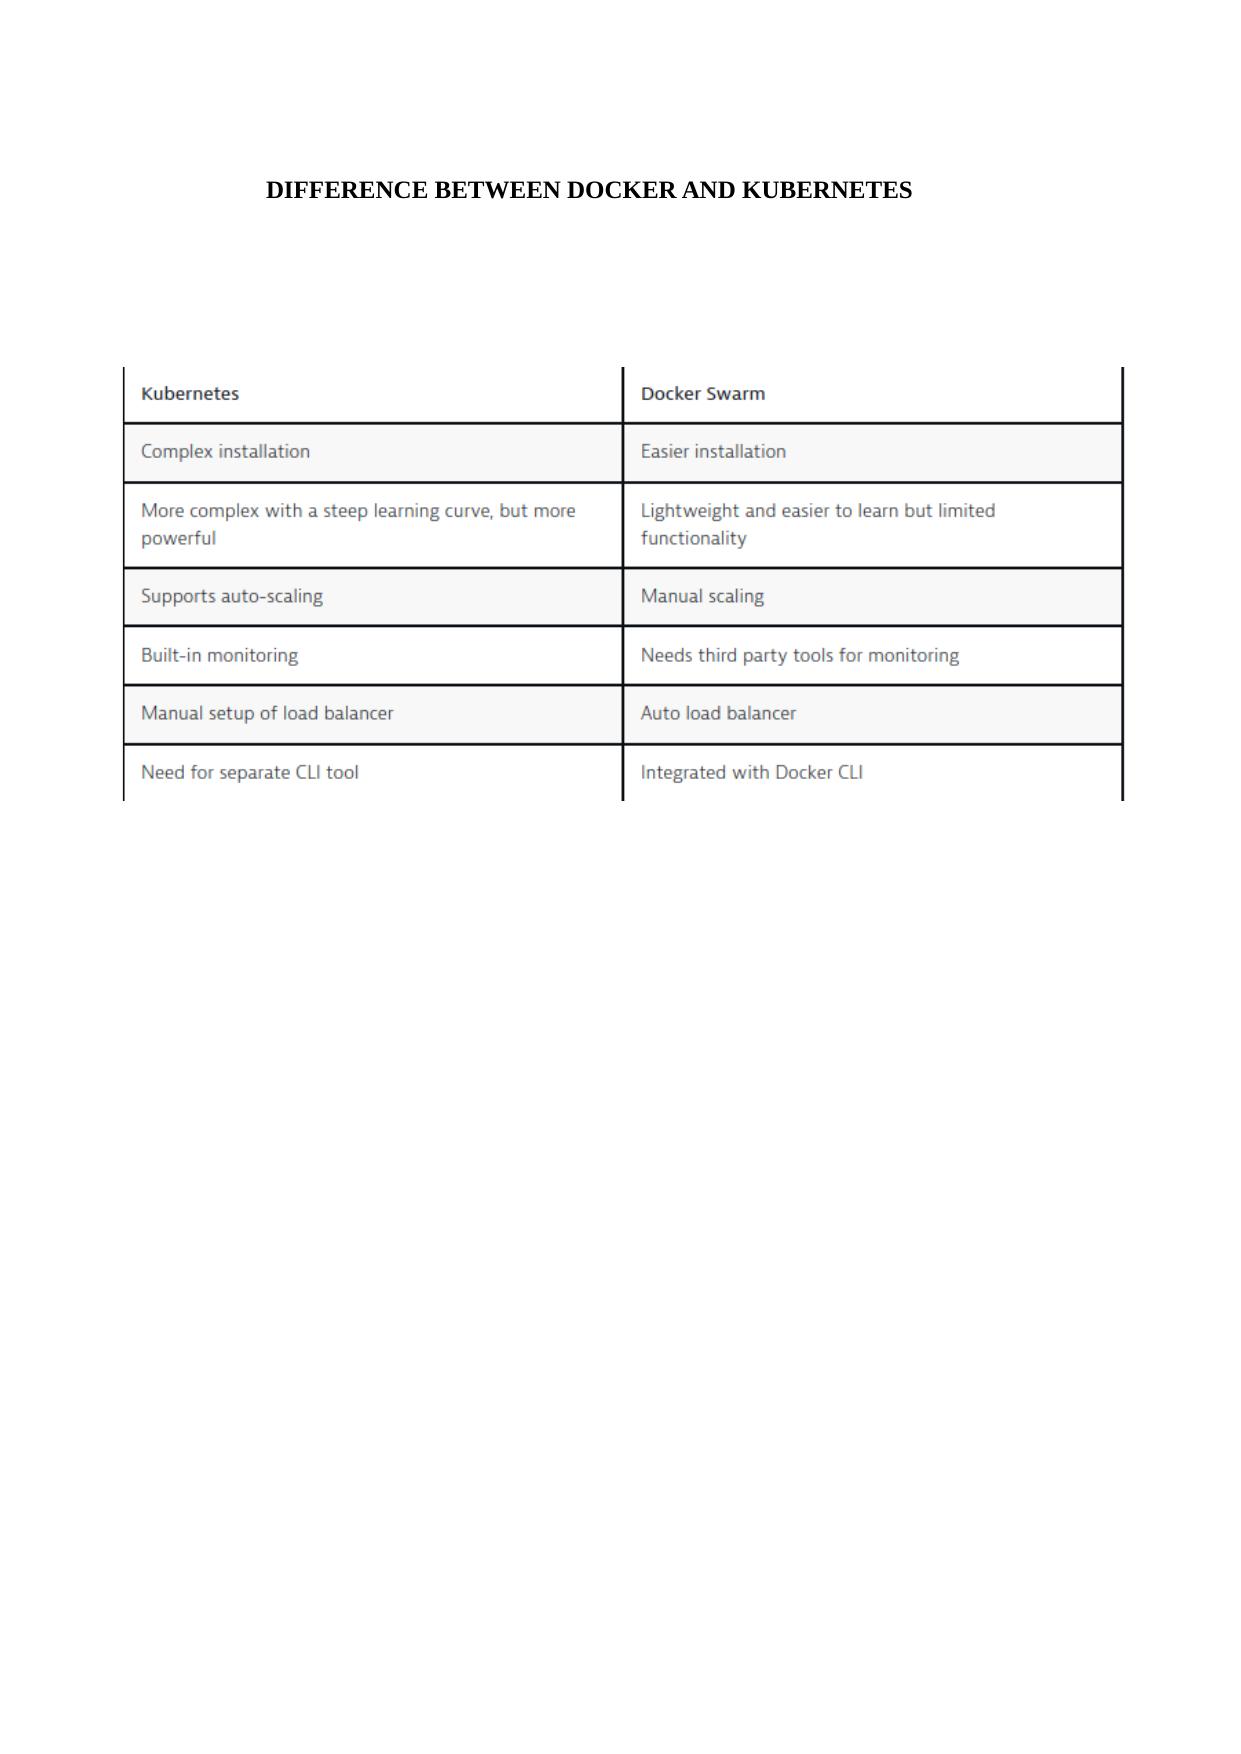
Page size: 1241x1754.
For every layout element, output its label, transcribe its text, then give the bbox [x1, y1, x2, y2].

text DIFFERENCE BETWEEN DOCKER AND KUBERNETES [118, 176, 1122, 204]
picture [122, 367, 1127, 801]
